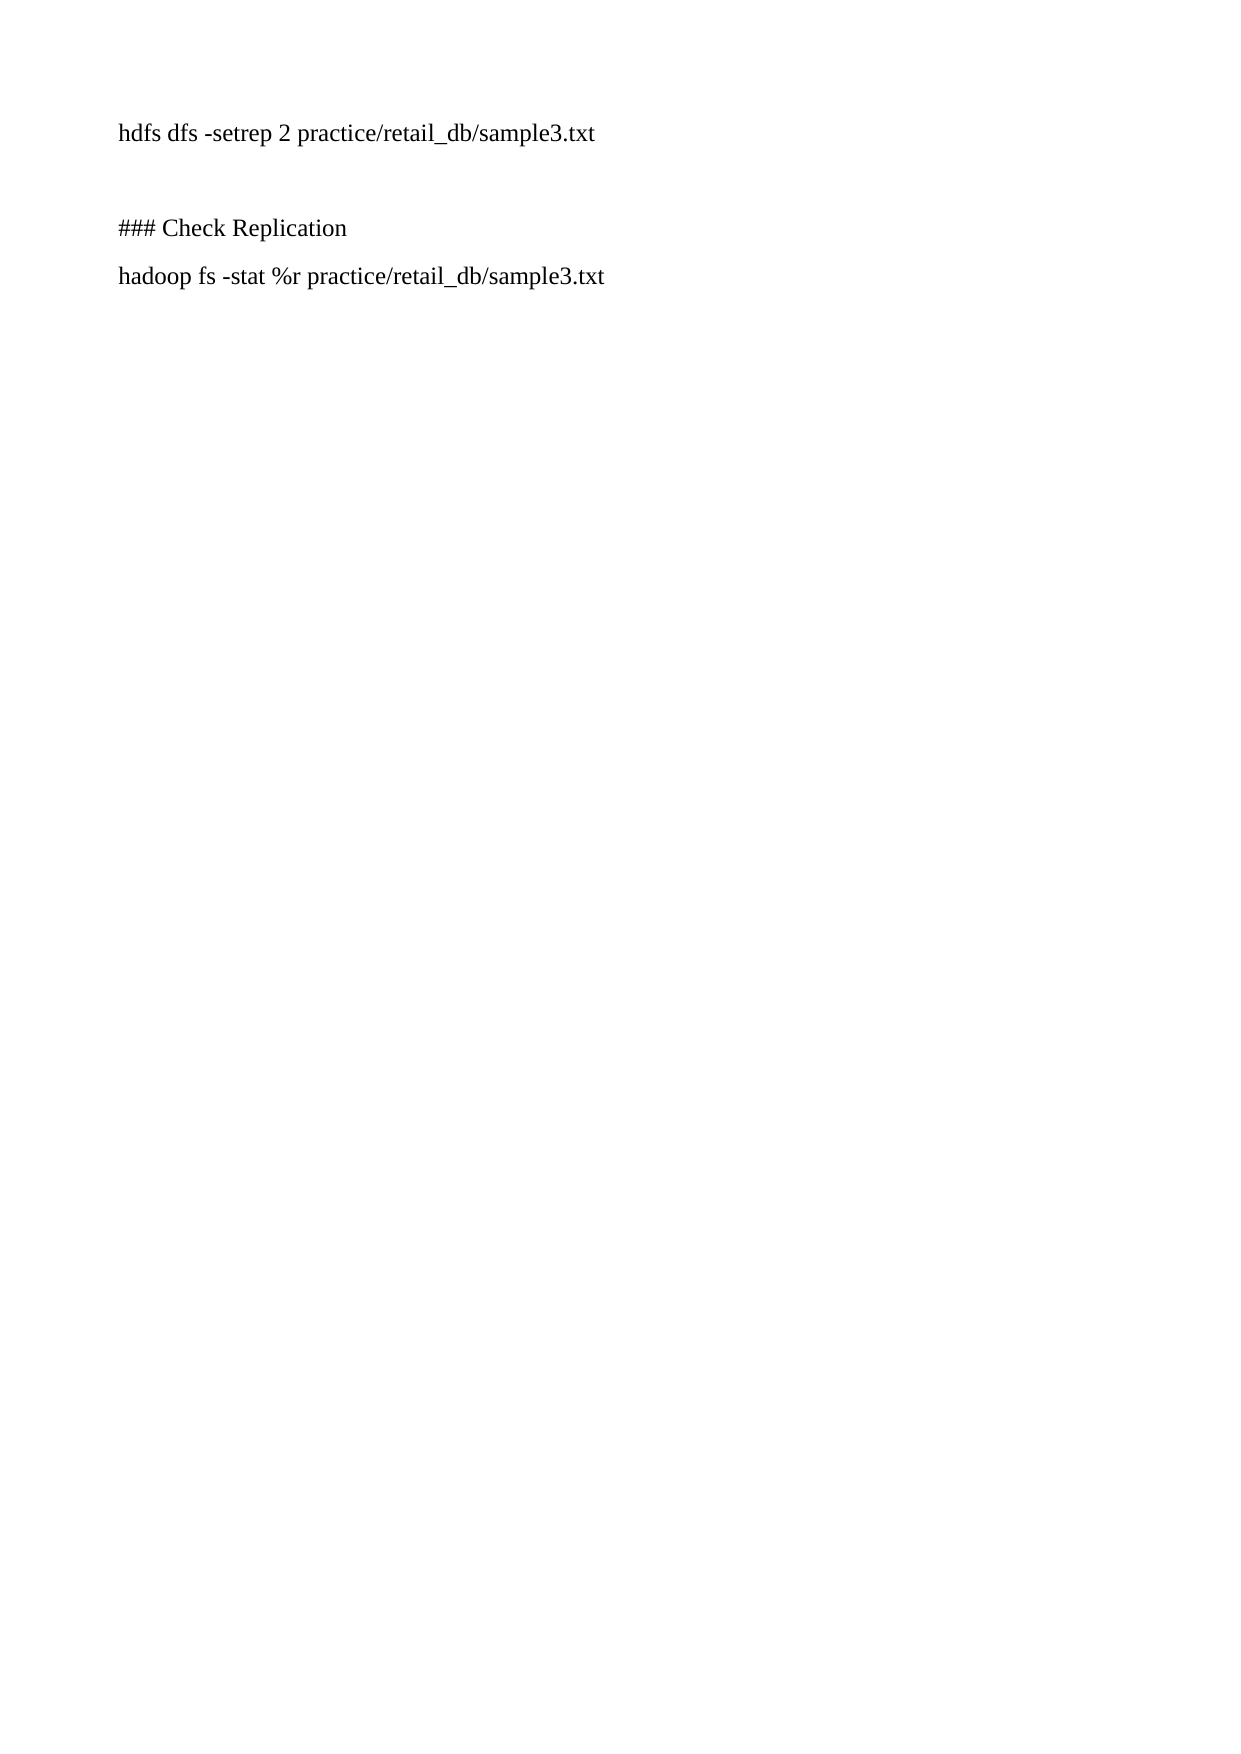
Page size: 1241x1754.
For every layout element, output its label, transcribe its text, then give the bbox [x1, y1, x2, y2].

text hdfs dfs -setrep 2 practice/retail_db/sample3.txt [118, 118, 1122, 147]
text ### Check Replication [118, 213, 1122, 242]
text hadoop fs -stat %r practice/retail_db/sample3.txt [118, 261, 1122, 290]
